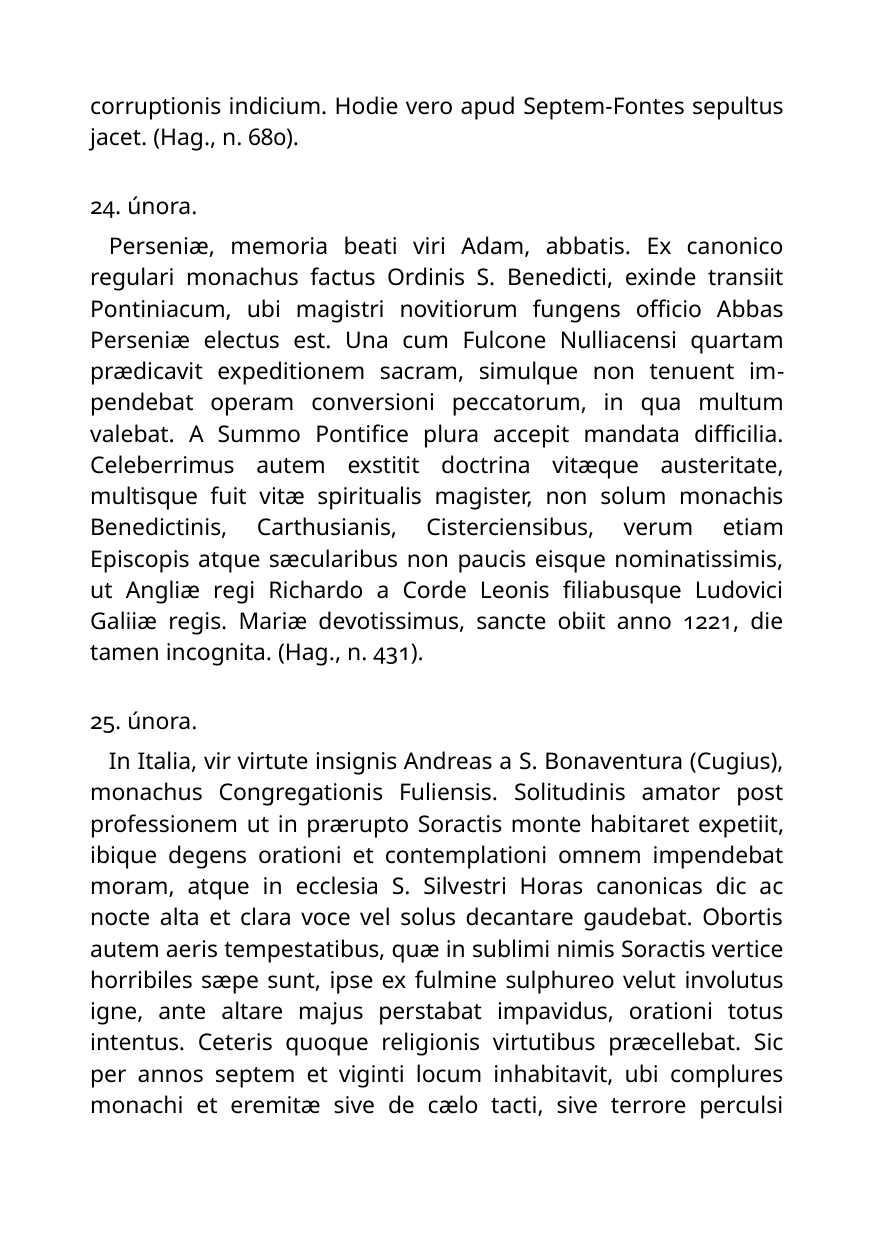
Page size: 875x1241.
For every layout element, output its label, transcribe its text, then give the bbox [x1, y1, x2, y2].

text 24. února. [90, 190, 784, 221]
text 25. února. [90, 705, 784, 736]
text Perseniæ, memoria beati viri Adam, abbatis. Ex canonico regulari monachus factus Ordinis S. Benedicti, exinde transiit Pontiniacum, ubi magistri novitiorum fungens officio Abbas Perseniæ electus est. Una cum Fulcone Nulliacensi quartam prædicavit expeditionem sacram, simulque non tenuent im­pendebat operam conversioni peccatorum, in qua multum valebat. A Summo Pontifice plura accepit mandata difficilia. Celeberrimus autem exstitit doctrina vitæque austeritate, multisque fuit vitæ spiritualis magister, non solum monachis Benedictinis, Carthusianis, Cisterciensibus, verum etiam Episcopis atque sæcularibus non paucis eisque nominatissimis, ut Angliæ regi Richardo a Corde Leonis filiabusque Ludovici Galiiæ regis. Mariæ devotissimus, sancte obiit anno 1221, die tamen incognita. (Hag., n. 431). [90, 230, 784, 667]
text corruptionis indicium. Hodie vero apud Septem-Fontes sepultus jacet. (Hag., n. 680). [90, 90, 784, 152]
text In Italia, vir virtute insignis Andreas a S. Bonaventura (Cugius), monachus Congregationis Fuliensis. Solitudinis amator post professionem ut in prærupto Soractis monte habi­taret expetiit, ibique degens orationi et contemplationi omnem impendebat moram, atque in ecclesia S. Silvestri Horas canonicas dic ac nocte alta et clara voce vel solus decantare gaudebat. Obortis autem aeris tempestatibus, quæ in sublimi nimis Soractis vertice horribiles sæpe sunt, ipse ex fulmine sulphureo velut involutus igne, ante altare majus perstabat impavidus, orationi totus intentus. Ceteris quoque religionis virtutibus præcellebat. Sic per annos septem et viginti locum inhabitavit, ubi complures monachi et eremitæ sive de cælo tacti, sive terrore perculsi [90, 745, 784, 1120]
